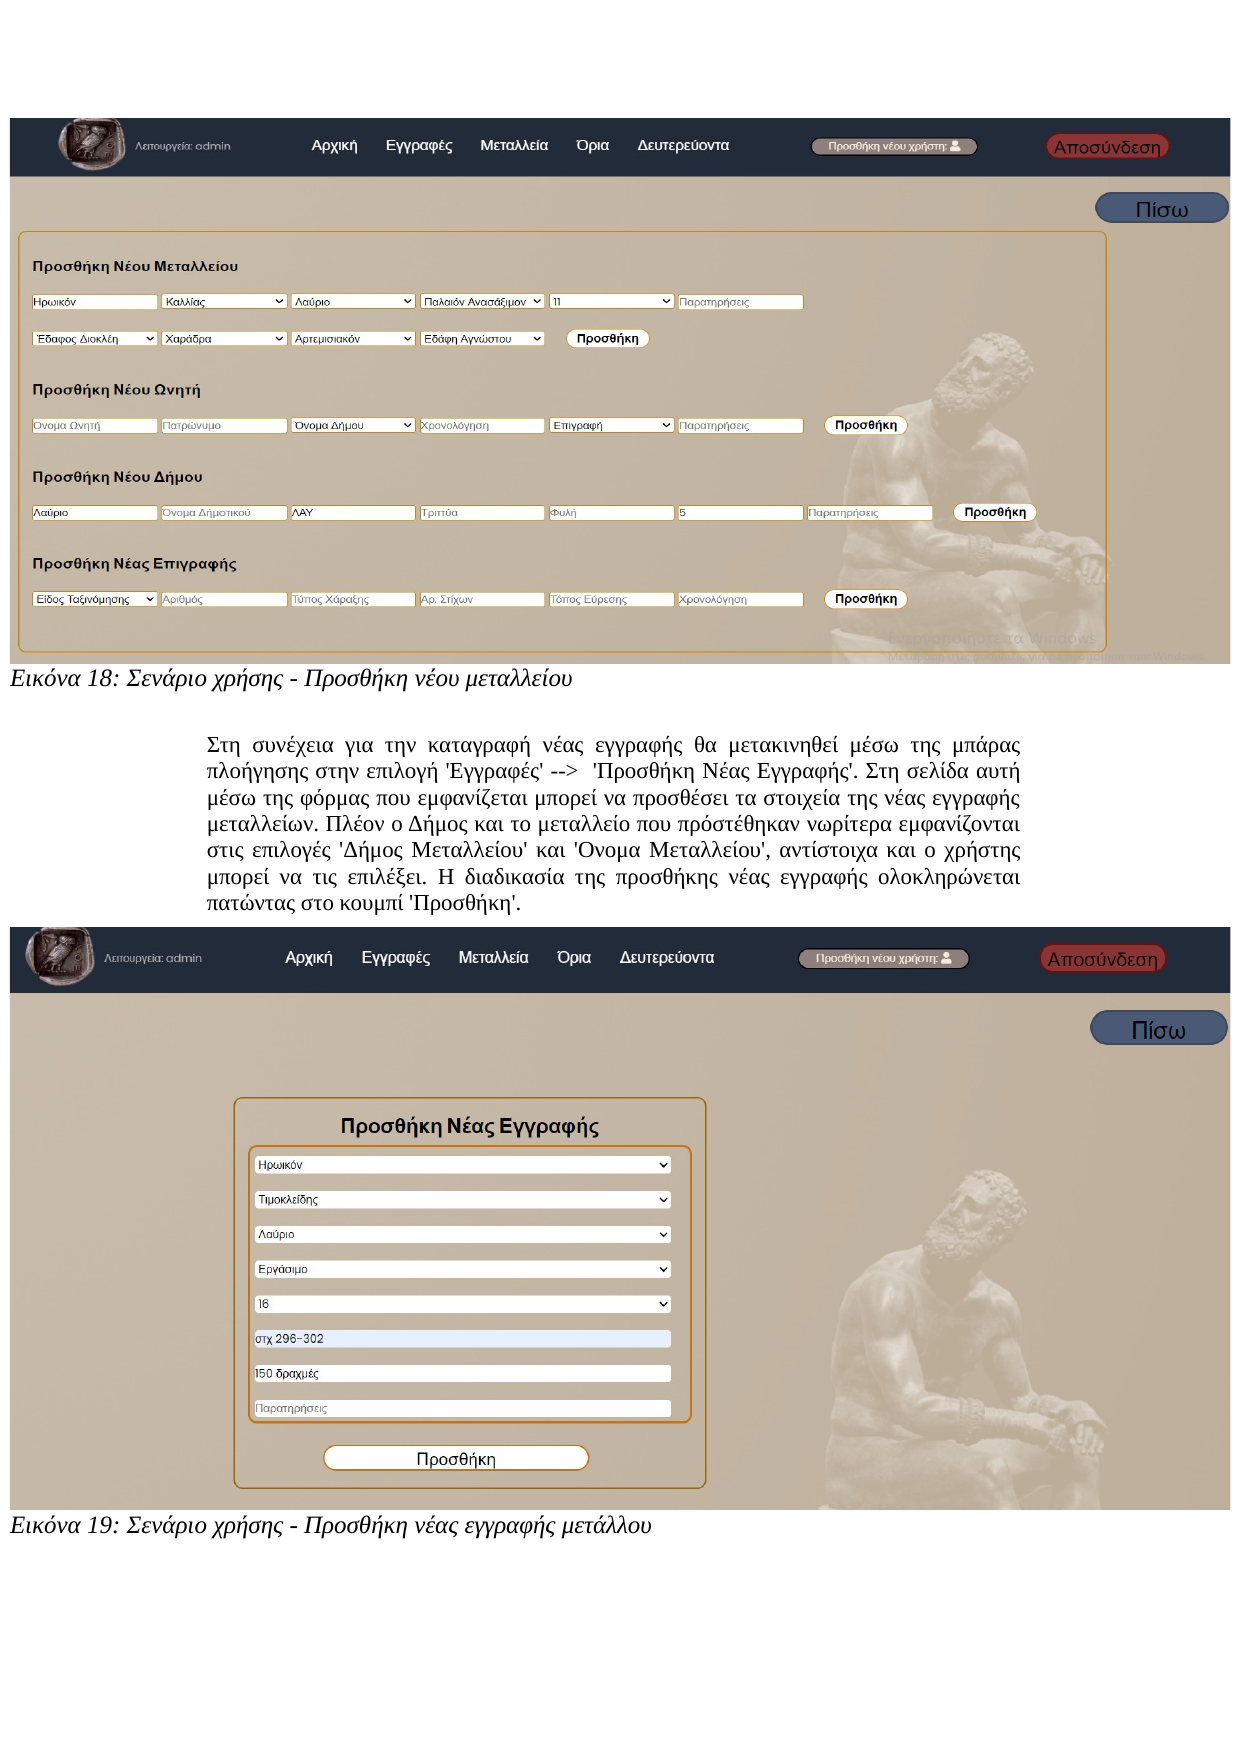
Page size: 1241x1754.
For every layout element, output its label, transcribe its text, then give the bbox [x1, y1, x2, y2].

text Εικόνα 18: Σενάριο χρήσης - Προσθήκη νέου μεταλλείου [10, 664, 1230, 692]
picture [9, 927, 1231, 1510]
text Στη συνέχεια για την καταγραφή νέας εγγραφής θα μετακινηθεί μέσω της μπάρας πλοήγησης στην επιλογή 'Εγγραφές' --> 'Προσθήκη Νέας Εγγραφής'. Στη σελίδα αυτή μέσω της φόρμας που εμφανίζεται μπορεί να προσθέσει τα στοιχεία της νέας εγγραφής μεταλλείων. Πλέον ο Δήμος και το μεταλλείο που πρόστέθηκαν νωρίτερα εμφανίζονται στις επιλογές 'Δήμος Μεταλλείου' και 'Ονομα Μεταλλείου', αντίστοιχα και ο χρήστης μπορεί να τις επιλέξει. Η διαδικασία της προσθήκης νέας εγγραφής ολοκληρώνεται πατώντας στο κουμπί 'Προσθήκη'. [207, 731, 1022, 915]
picture [9, 118, 1231, 664]
text Εικόνα 19: Σενάριο χρήσης - Προσθήκη νέας εγγραφής μετάλλου [10, 1510, 1230, 1539]
